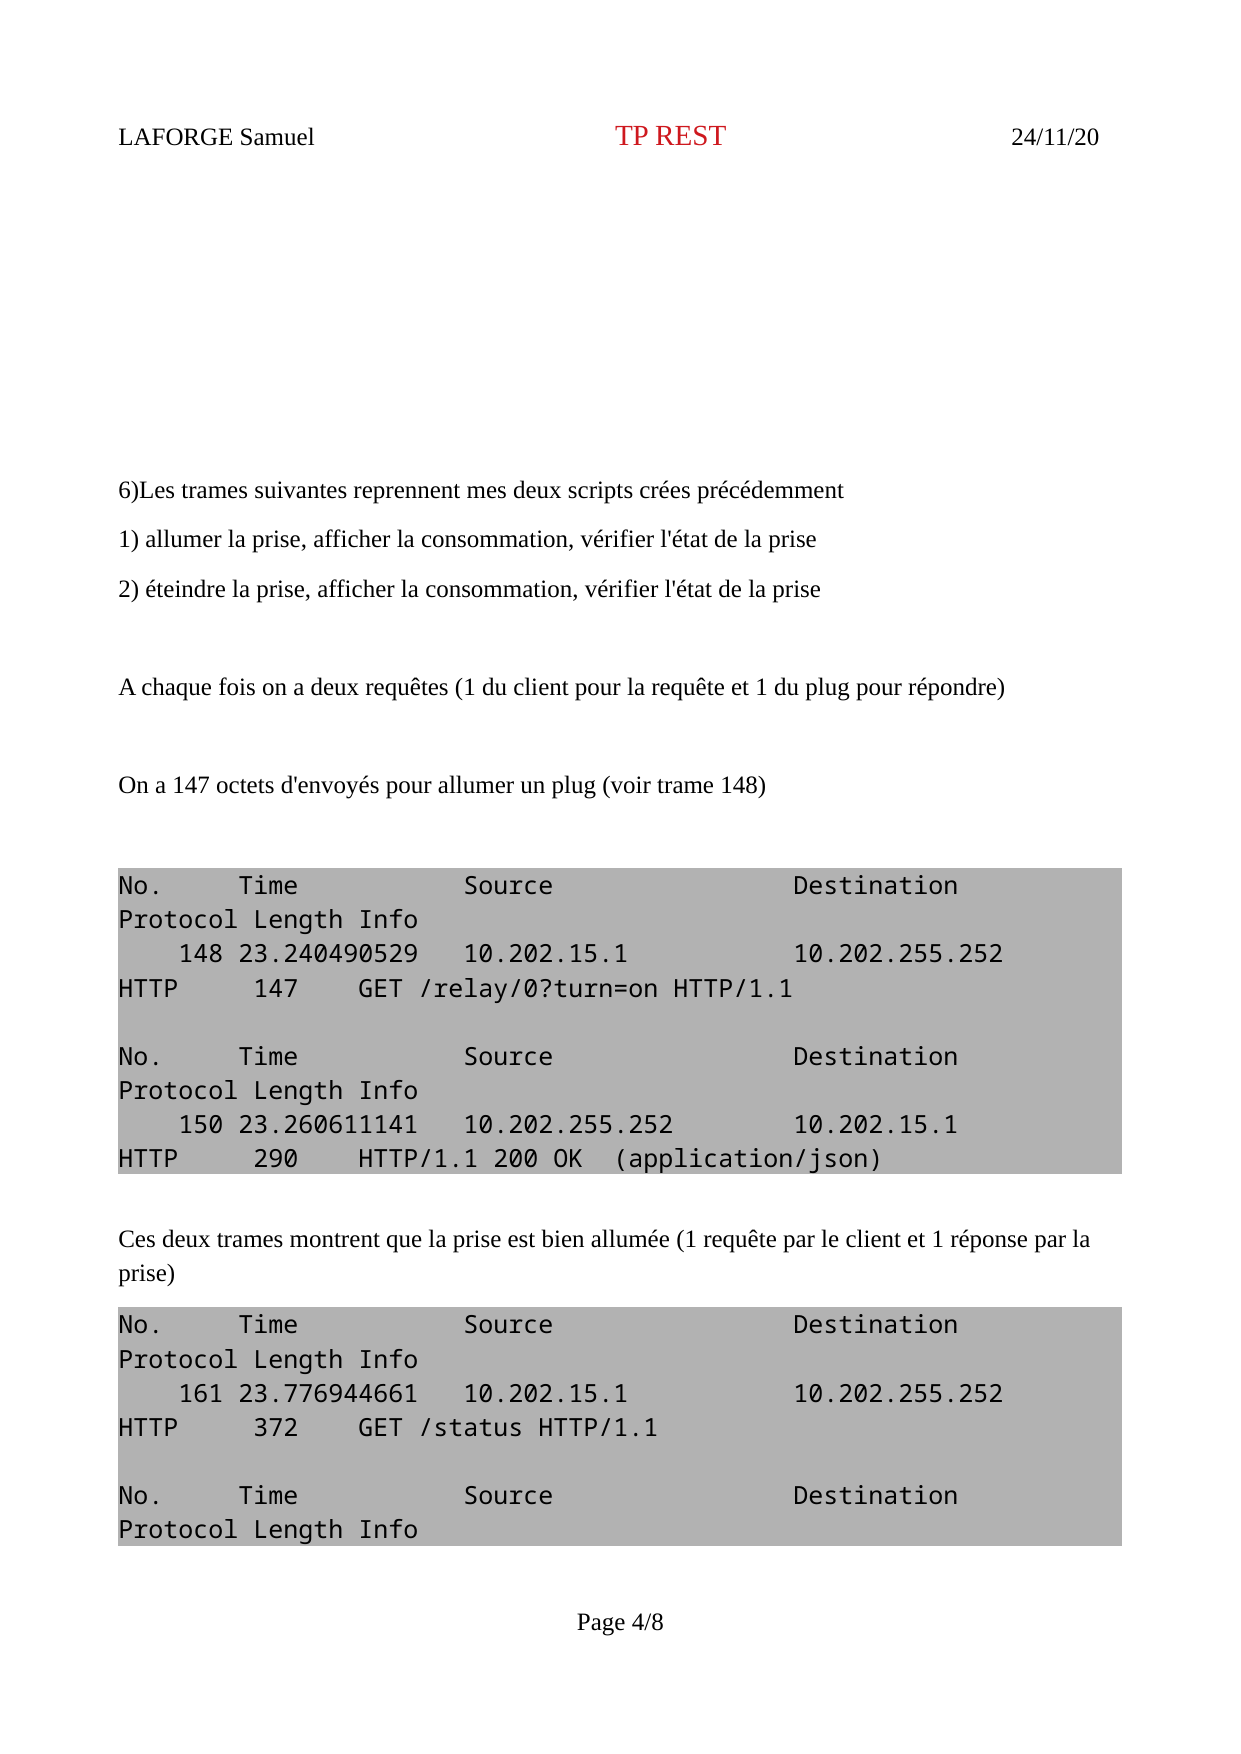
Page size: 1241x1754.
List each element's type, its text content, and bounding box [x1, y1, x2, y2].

text 150 23.260611141 10.202.255.252 10.202.15.1 HTTP 290 HTTP/1.1 200 OK (application/json) [118, 1106, 1122, 1174]
text 1) allumer la prise, afficher la consommation, vérifier l'état de la prise [118, 524, 1122, 553]
text Ces deux trames montrent que la prise est bien allumée (1 requête par le client et 1 réponse par la prise) [118, 1224, 1122, 1287]
text No. Time Source Destination Protocol Length Info [118, 868, 1122, 936]
text 148 23.240490529 10.202.15.1 10.202.255.252 HTTP 147 GET /relay/0?turn=on HTTP/1.1 [118, 936, 1122, 1004]
text No. Time Source Destination Protocol Length Info [118, 1477, 1122, 1546]
text No. Time Source Destination Protocol Length Info [118, 1307, 1122, 1375]
text A chaque fois on a deux requêtes (1 du client pour la requête et 1 du plug pour répondre) [118, 672, 1122, 701]
text On a 147 octets d'envoyés pour allumer un plug (voir trame 148) [118, 770, 1122, 799]
text 161 23.776944661 10.202.15.1 10.202.255.252 HTTP 372 GET /status HTTP/1.1 [118, 1375, 1122, 1443]
text No. Time Source Destination Protocol Length Info [118, 1038, 1122, 1106]
text 2) éteindre la prise, afficher la consommation, vérifier l'état de la prise [118, 574, 1122, 602]
text 6)Les trames suivantes reprennent mes deux scripts crées précédemment [118, 476, 1122, 504]
